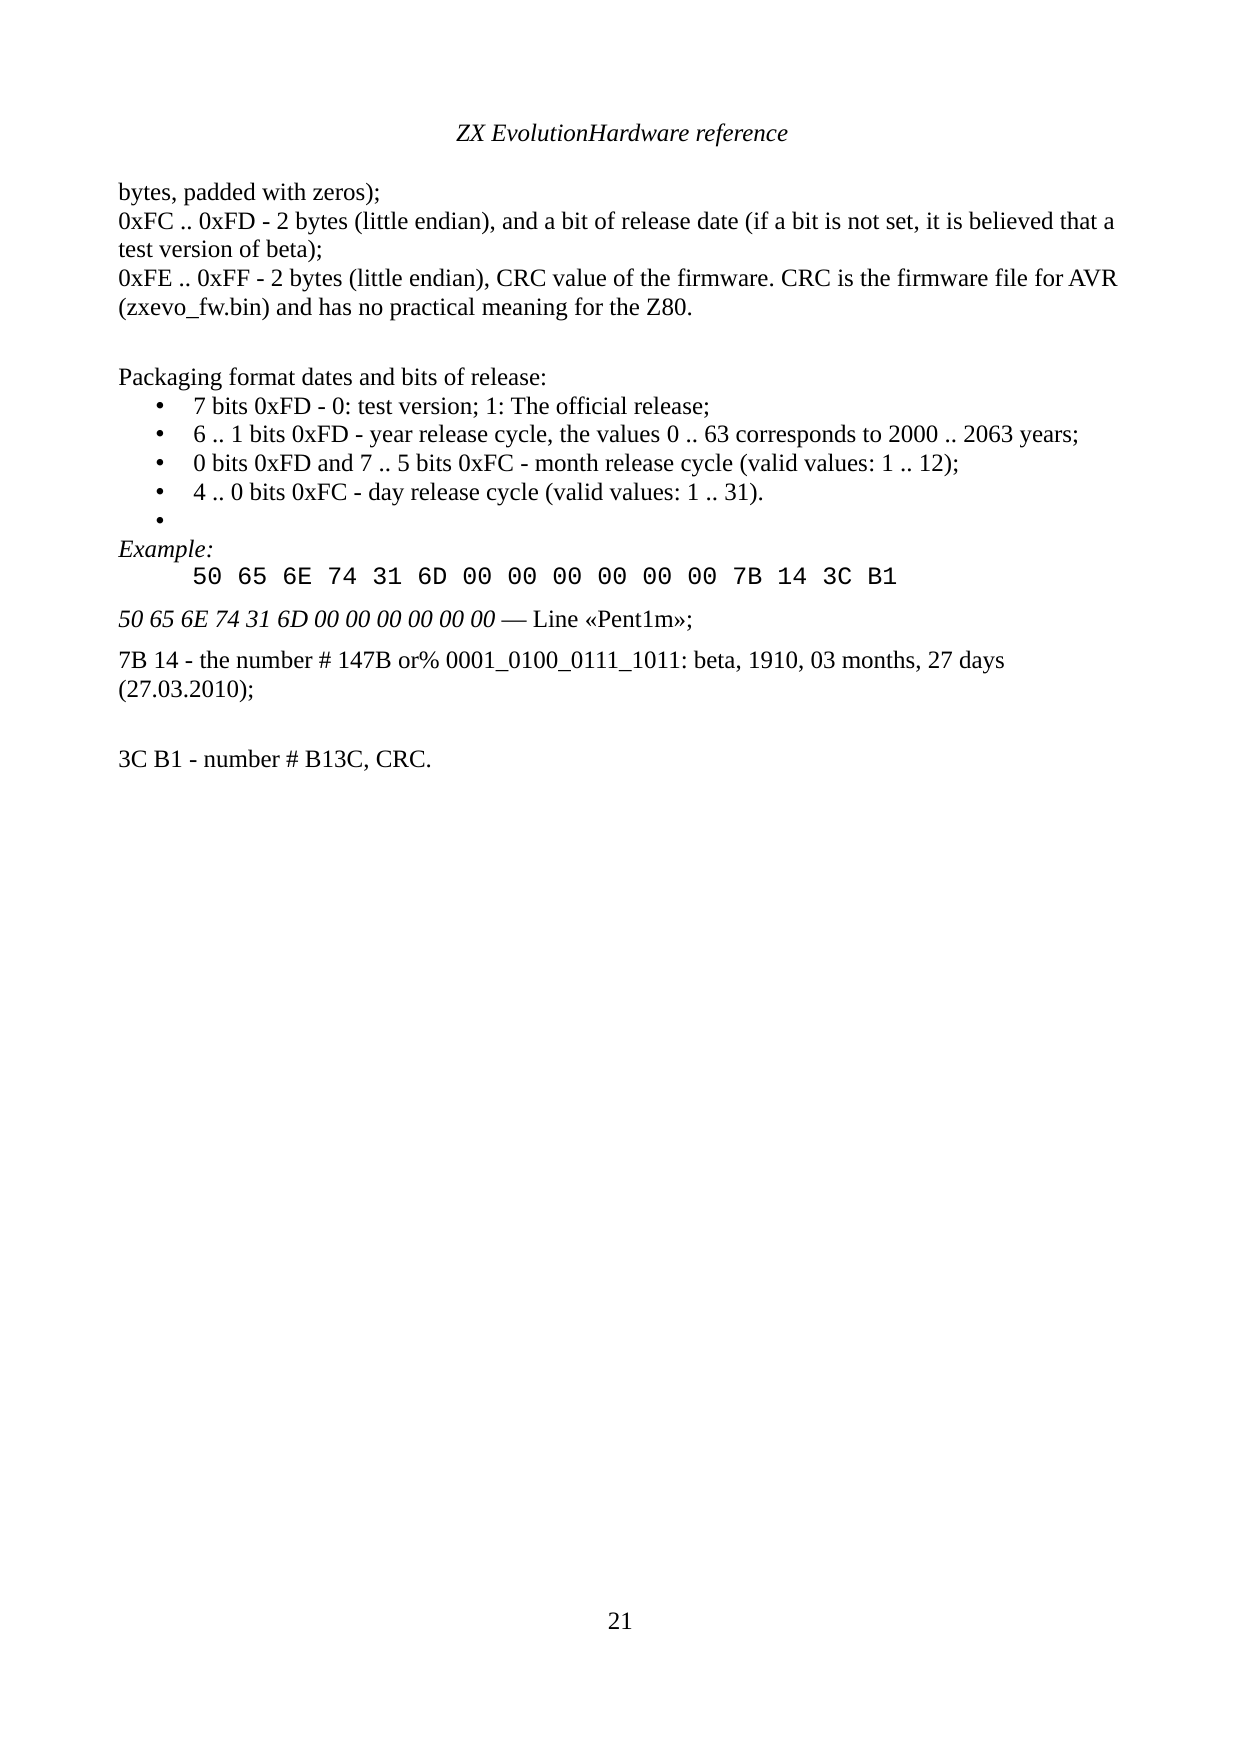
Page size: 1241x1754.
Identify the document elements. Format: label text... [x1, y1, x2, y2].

text 3C B1 - number # B13C, CRC. [118, 744, 1122, 773]
text 50 65 6E 74 31 6D 00 00 00 00 00 00 7B 14 3C B1 [118, 563, 1122, 592]
list 7 bits 0xFD - 0: test version; 1: The official release; [156, 391, 1122, 419]
text bytes, padded with zeros); 0xFC .. 0xFD - 2 bytes (little endian), and a bit of release date (if a bit is not set, it is believed that a test version of beta); 0xFE .. 0xFF - 2 bytes (little endian), CRC value of the firmware. CRC is the firmware file for AVR (zxevo_fw.bin) and has no practical meaning for the Z80. [118, 177, 1122, 321]
text Packaging format dates and bits of release: [118, 362, 1122, 391]
list 0 bits 0xFD and 7 .. 5 bits 0xFC - month release cycle (valid values​​: 1 .. 12); [156, 448, 1122, 477]
text Example: [118, 534, 1122, 563]
list 4 .. 0 bits 0xFC - day release cycle (valid values​​: 1 .. 31). [156, 477, 1122, 506]
text 50 65 6E 74 31 6D 00 00 00 00 00 00 — Line «Pent1m»; [118, 604, 1122, 633]
text 7B 14 - the number # 147B or% 0001_0100_0111_1011: beta, 1910, 03 months, 27 days (27.03.2010); [118, 645, 1122, 703]
list 6 .. 1 bits 0xFD - year release cycle, the values ​​0 .. 63 corresponds to 2000 .. 2063 years; [156, 419, 1122, 448]
